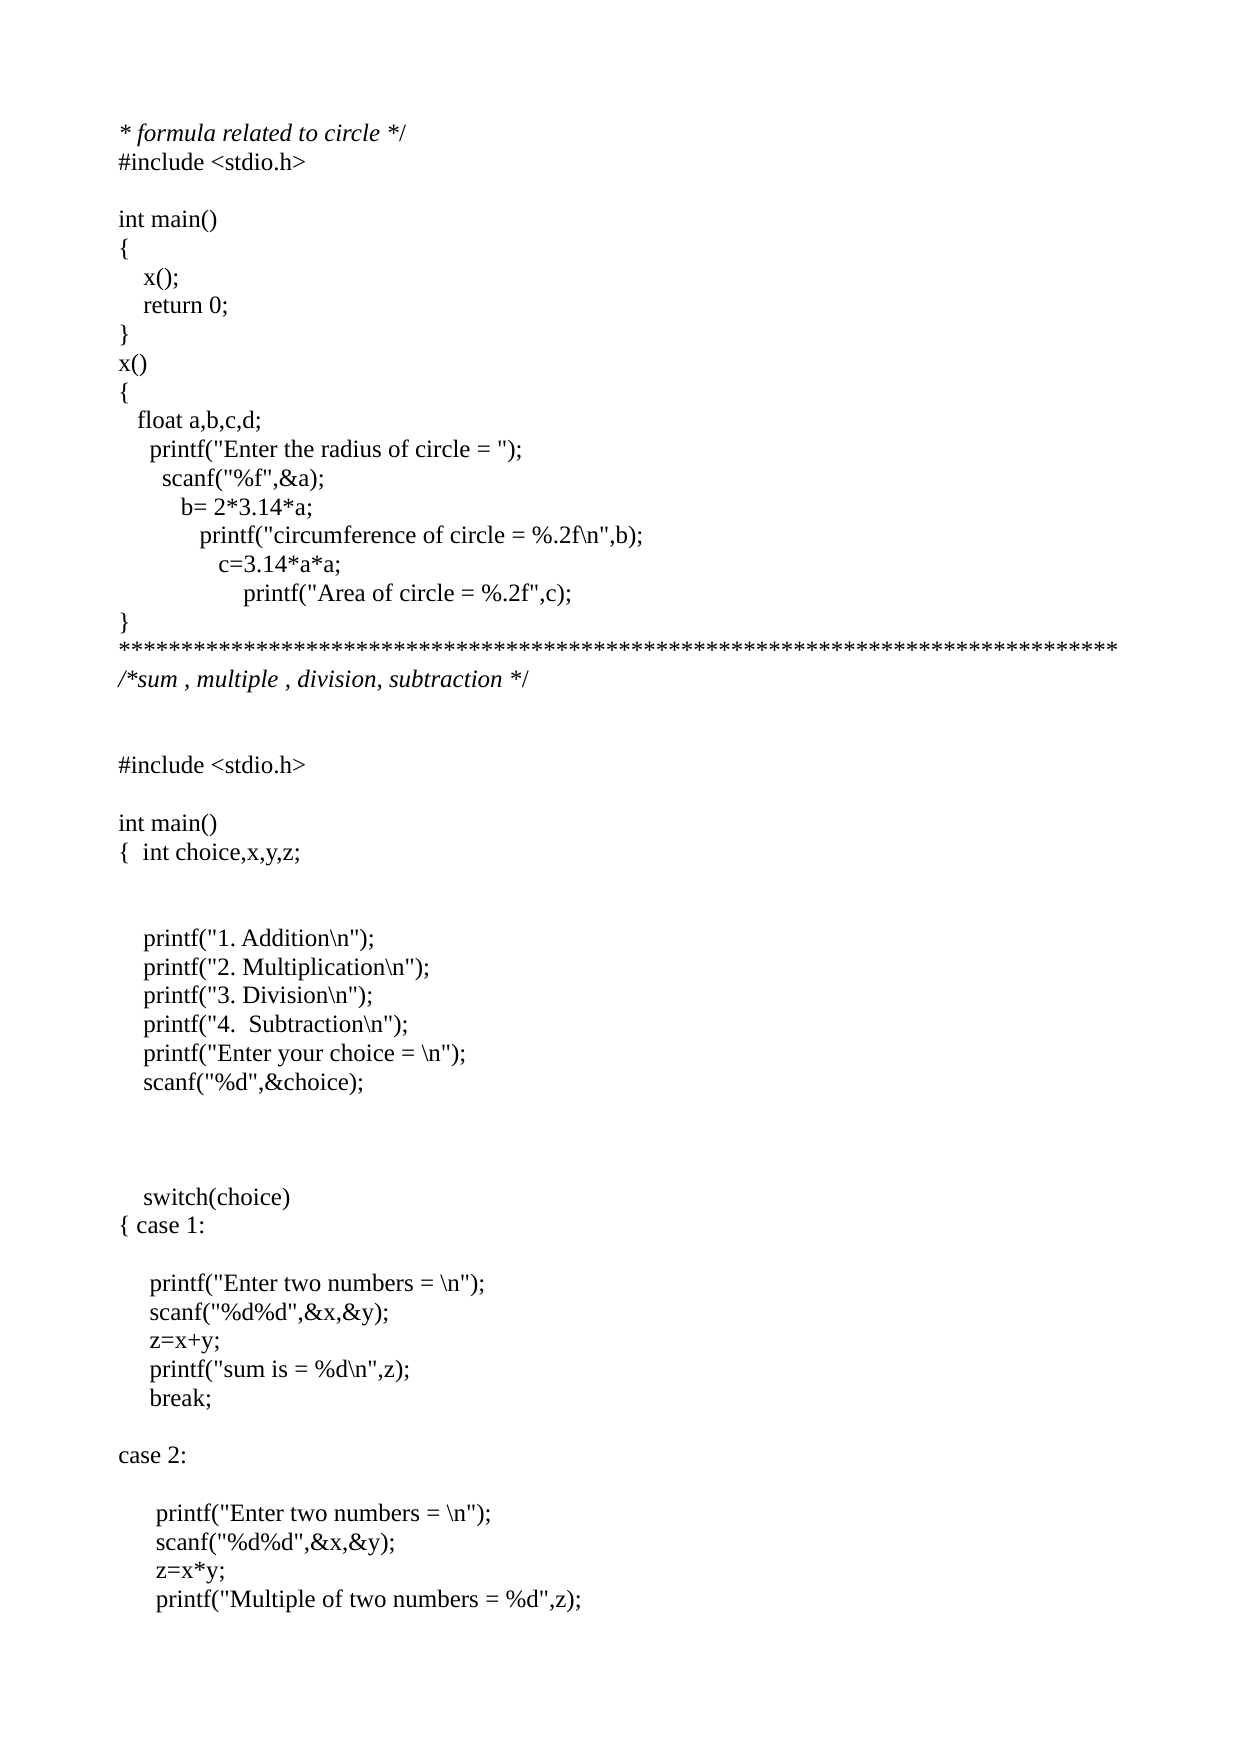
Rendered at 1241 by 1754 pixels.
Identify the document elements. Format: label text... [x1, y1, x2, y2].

text break; [118, 1383, 1122, 1412]
text scanf("%d%d",&x,&y); [118, 1527, 1122, 1556]
text printf("1. Addition\n"); [118, 923, 1122, 952]
text b= 2*3.14*a; [118, 492, 1122, 521]
text { [118, 233, 1122, 262]
text printf("Enter two numbers = \n"); [118, 1498, 1122, 1527]
text { case 1: [118, 1211, 1122, 1239]
text scanf("%d%d",&x,&y); [118, 1297, 1122, 1326]
text case 2: [118, 1441, 1122, 1469]
text { [118, 377, 1122, 406]
text printf("3. Division\n"); [118, 981, 1122, 1009]
text { int choice,x,y,z; [118, 837, 1122, 866]
text } [118, 319, 1122, 348]
text c=3.14*a*a; [118, 549, 1122, 578]
text ******************************************************************************** [118, 636, 1122, 664]
text x() [118, 348, 1122, 377]
text int main() [118, 808, 1122, 837]
text } [118, 607, 1122, 636]
text printf("Enter your choice = \n"); [118, 1038, 1122, 1067]
text float a,b,c,d; [118, 406, 1122, 434]
text /*sum , multiple , division, subtraction */ [118, 664, 1122, 693]
text switch(choice) [118, 1182, 1122, 1211]
text printf("Enter the radius of circle = "); [118, 434, 1122, 463]
text printf("Multiple of two numbers = %d",z); [118, 1584, 1122, 1613]
text return 0; [118, 291, 1122, 319]
text #include <stdio.h> [118, 751, 1122, 779]
text printf("Enter two numbers = \n"); [118, 1268, 1122, 1297]
text x(); [118, 262, 1122, 291]
text z=x+y; [118, 1326, 1122, 1354]
text printf("Area of circle = %.2f",c); [118, 578, 1122, 607]
text printf("sum is = %d\n",z); [118, 1354, 1122, 1383]
text * formula related to circle */ [118, 118, 1122, 147]
text #include <stdio.h> [118, 147, 1122, 176]
text scanf("%f",&a); [118, 463, 1122, 492]
text printf("4. Subtraction\n"); [118, 1009, 1122, 1038]
text scanf("%d",&choice); [118, 1067, 1122, 1096]
text int main() [118, 204, 1122, 233]
text printf("circumference of circle = %.2f\n",b); [118, 521, 1122, 549]
text z=x*y; [118, 1556, 1122, 1584]
text printf("2. Multiplication\n"); [118, 952, 1122, 981]
